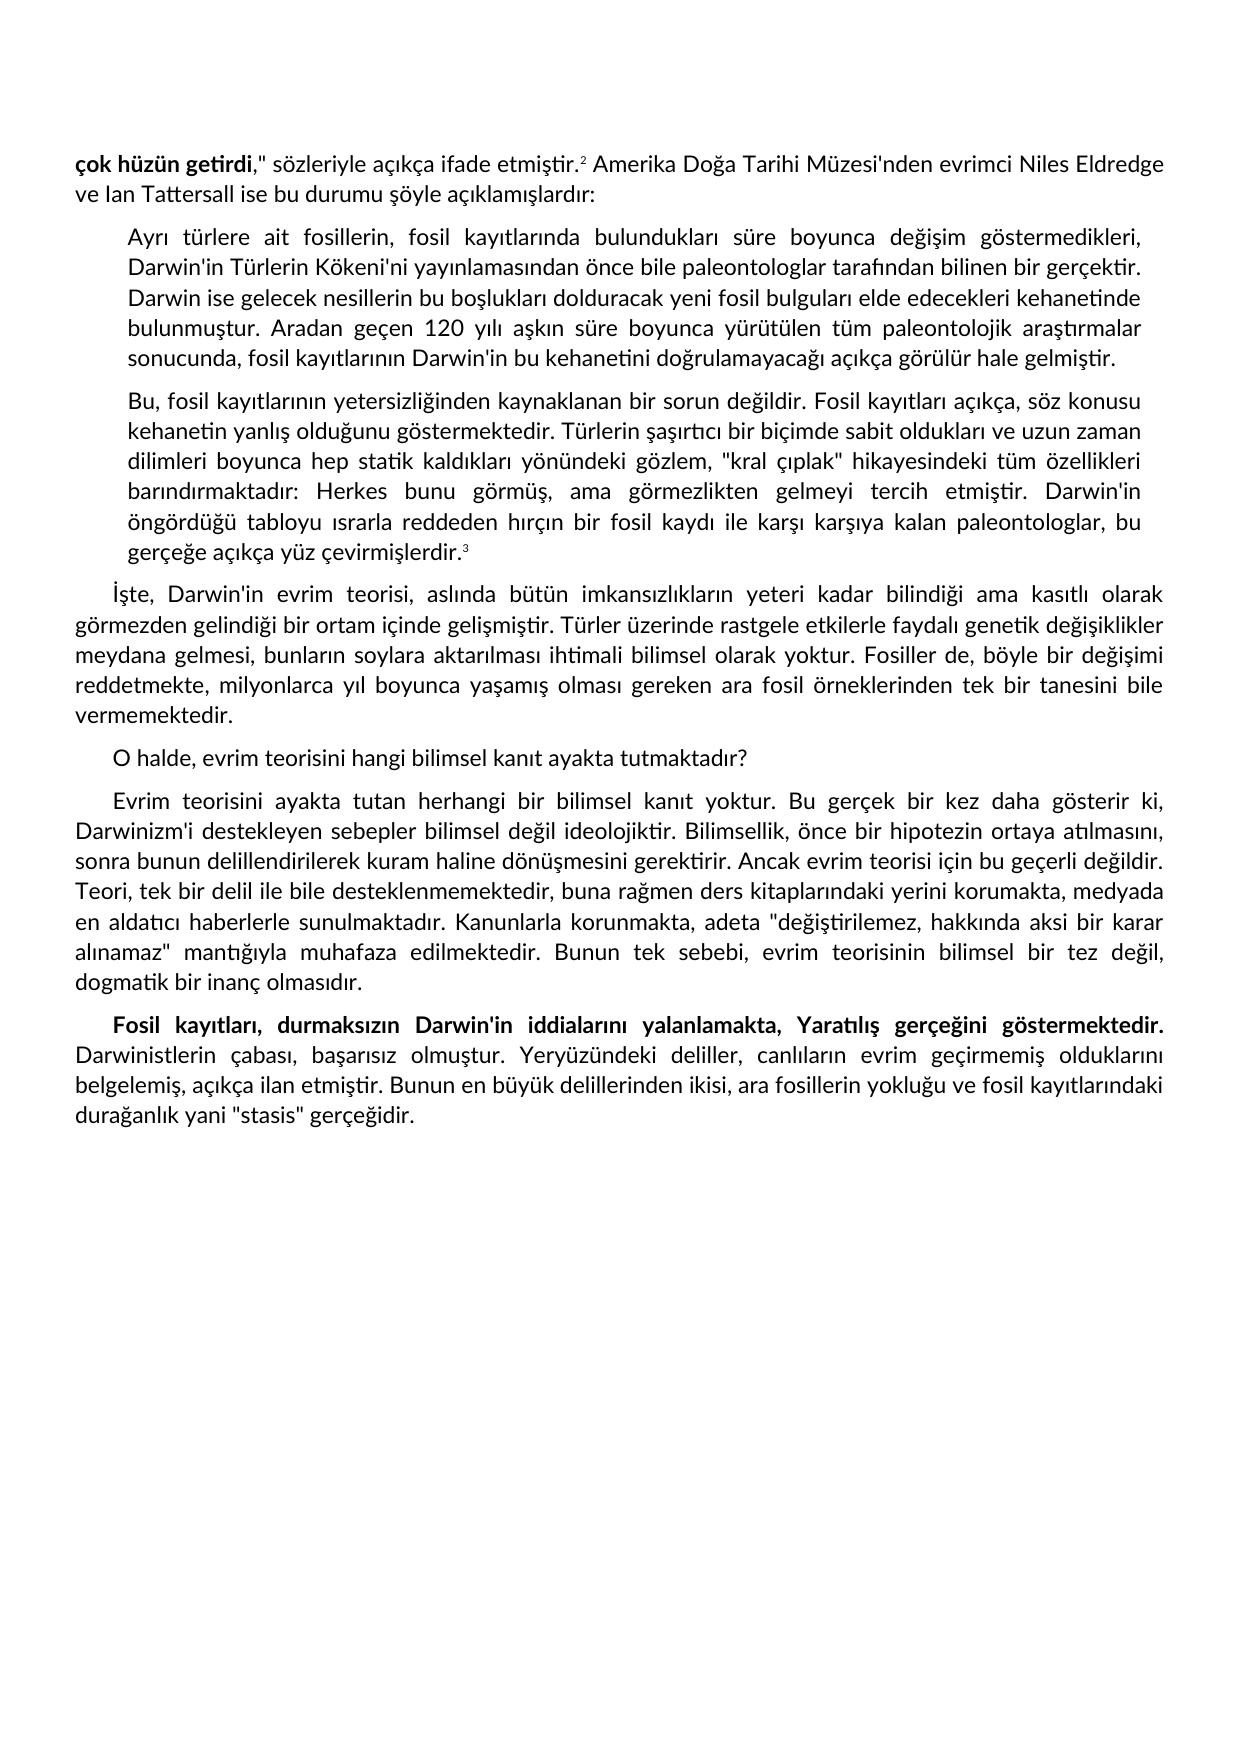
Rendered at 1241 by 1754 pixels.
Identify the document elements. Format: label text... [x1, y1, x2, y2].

text O halde, evrim teorisini hangi bilimsel kanıt ayakta tutmaktadır? [75, 744, 1165, 771]
text İşte, Darwin'in evrim teorisi, aslında bütün imkansızlıkların yeteri kadar bilindiği ama kasıtlı olarak görmezden gelindiği bir ortam içinde gelişmiştir. Türler üzerinde rastgele etkilerle faydalı genetik değişiklikler meydana gelmesi, bunların soylara aktarılması ihtimali bilimsel olarak yoktur. Fosiller de, böyle bir değişimi reddetmekte, milyonlarca yıl boyunca yaşamış olması gereken ara fosil örneklerinden tek bir tanesini bile vermemektedir. [75, 580, 1165, 728]
text Fosil kayıtları, durmaksızın Darwin'in iddialarını yalanlamakta, Yaratılış gerçeğini göstermektedir. Darwinistlerin çabası, başarısız olmuştur. Yeryüzündeki deliller, canlıların evrim geçirmemiş olduklarını belgelemiş, açıkça ilan etmiştir. Bunun en büyük delillerinden ikisi, ara fosillerin yokluğu ve fosil kayıtlarındaki durağanlık yani "stasis" gerçeğidir. [75, 1010, 1165, 1128]
text Bu, fosil kayıtlarının yetersizliğinden kaynaklanan bir sorun değildir. Fosil kayıtları açıkça, söz konusu kehanetin yanlış olduğunu göstermektedir. Türlerin şaşırtıcı bir biçimde sabit oldukları ve uzun zaman dilimleri boyunca hep statik kaldıkları yönündeki gözlem, "kral çıplak" hikayesindeki tüm özellikleri barındırmaktadır: Herkes bunu görmüş, ama görmezlikten gelmeyi tercih etmiştir. Darwin'in öngördüğü tabloyu ısrarla reddeden hırçın bir fosil kaydı ile karşı karşıya kalan paleontologlar, bu gerçeğe açıkça yüz çevirmişlerdir.3 [127, 386, 1143, 565]
text çok hüzün getirdi," sözleriyle açıkça ifade etmiştir.2 Amerika Doğa Tarihi Müzesi'nden evrimci Niles Eldredge ve Ian Tattersall ise bu durumu şöyle açıklamışlardır: [75, 150, 1165, 208]
text Evrim teorisini ayakta tutan herhangi bir bilimsel kanıt yoktur. Bu gerçek bir kez daha gösterir ki, Darwinizm'i destekleyen sebepler bilimsel değil ideolojiktir. Bilimsellik, önce bir hipotezin ortaya atılmasını, sonra bunun delillendirilerek kuram haline dönüşmesini gerektirir. Ancak evrim teorisi için bu geçerli değildir. Teori, tek bir delil ile bile desteklenmemektedir, buna rağmen ders kitaplarındaki yerini korumakta, medyada en aldatıcı haberlerle sunulmaktadır. Kanunlarla korunmakta, adeta "değiştirilemez, hakkında aksi bir karar alınamaz" mantığıyla muhafaza edilmektedir. Bunun tek sebebi, evrim teorisinin bilimsel bir tez değil, dogmatik bir inanç olmasıdır. [75, 786, 1165, 995]
text Ayrı türlere ait fosillerin, fosil kayıtlarında bulundukları süre boyunca değişim göstermedikleri, Darwin'in Türlerin Kökeni'ni yayınlamasından önce bile paleontologlar tarafından bilinen bir gerçektir. Darwin ise gelecek nesillerin bu boşlukları dolduracak yeni fosil bulguları elde edecekleri kehanetinde bulunmuştur. Aradan geçen 120 yılı aşkın süre boyunca yürütülen tüm paleontolojik araştırmalar sonucunda, fosil kayıtlarının Darwin'in bu kehanetini doğrulamayacağı açıkça görülür hale gelmiştir. [127, 223, 1143, 371]
